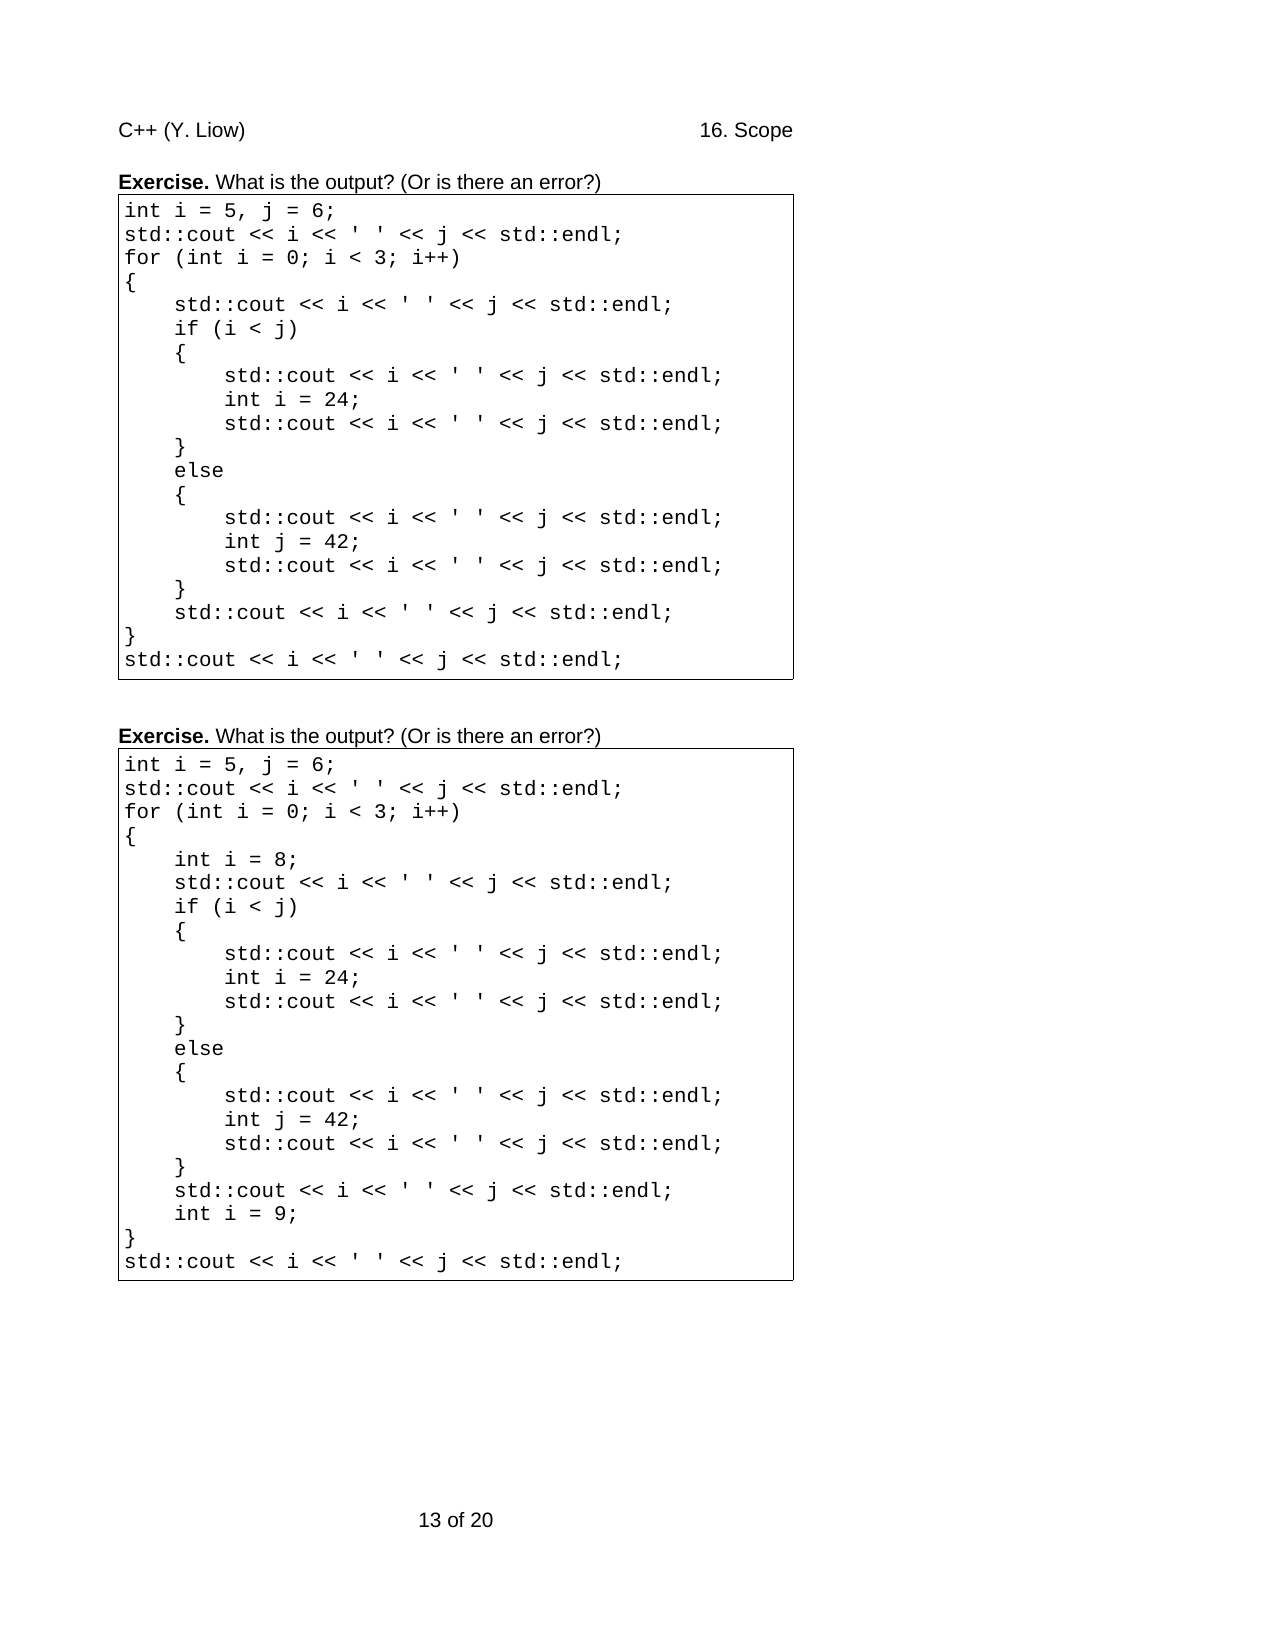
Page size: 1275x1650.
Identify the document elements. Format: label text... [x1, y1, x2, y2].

text Exercise. What is the output? (Or is there an error?) [118, 171, 793, 194]
table_header int i = 5, j = 6; std::cout << i << ' ' << j << std::endl; for (int i = 0; i < 3; i++) { int i = 8; std::cout << i << ' ' << j << std::endl; if (i < j) { std::cout << i << ' ' << j << std::endl; int i = 24; std::cout << i << ' ' << j << std::endl; } else { std::cout << i << ' ' << j << std::endl; int j = 42; std::cout << i << ' ' << j << std::endl; } std::cout << i << ' ' << j << std::endl; int i = 9; } std::cout << i << ' ' << j << std::endl; [119, 749, 793, 1280]
table_header int i = 5, j = 6; std::cout << i << ' ' << j << std::endl; for (int i = 0; i < 3; i++) { std::cout << i << ' ' << j << std::endl; if (i < j) { std::cout << i << ' ' << j << std::endl; int i = 24; std::cout << i << ' ' << j << std::endl; } else { std::cout << i << ' ' << j << std::endl; int j = 42; std::cout << i << ' ' << j << std::endl; } std::cout << i << ' ' << j << std::endl; } std::cout << i << ' ' << j << std::endl; [119, 195, 793, 678]
text Exercise. What is the output? (Or is there an error?) [118, 725, 793, 748]
